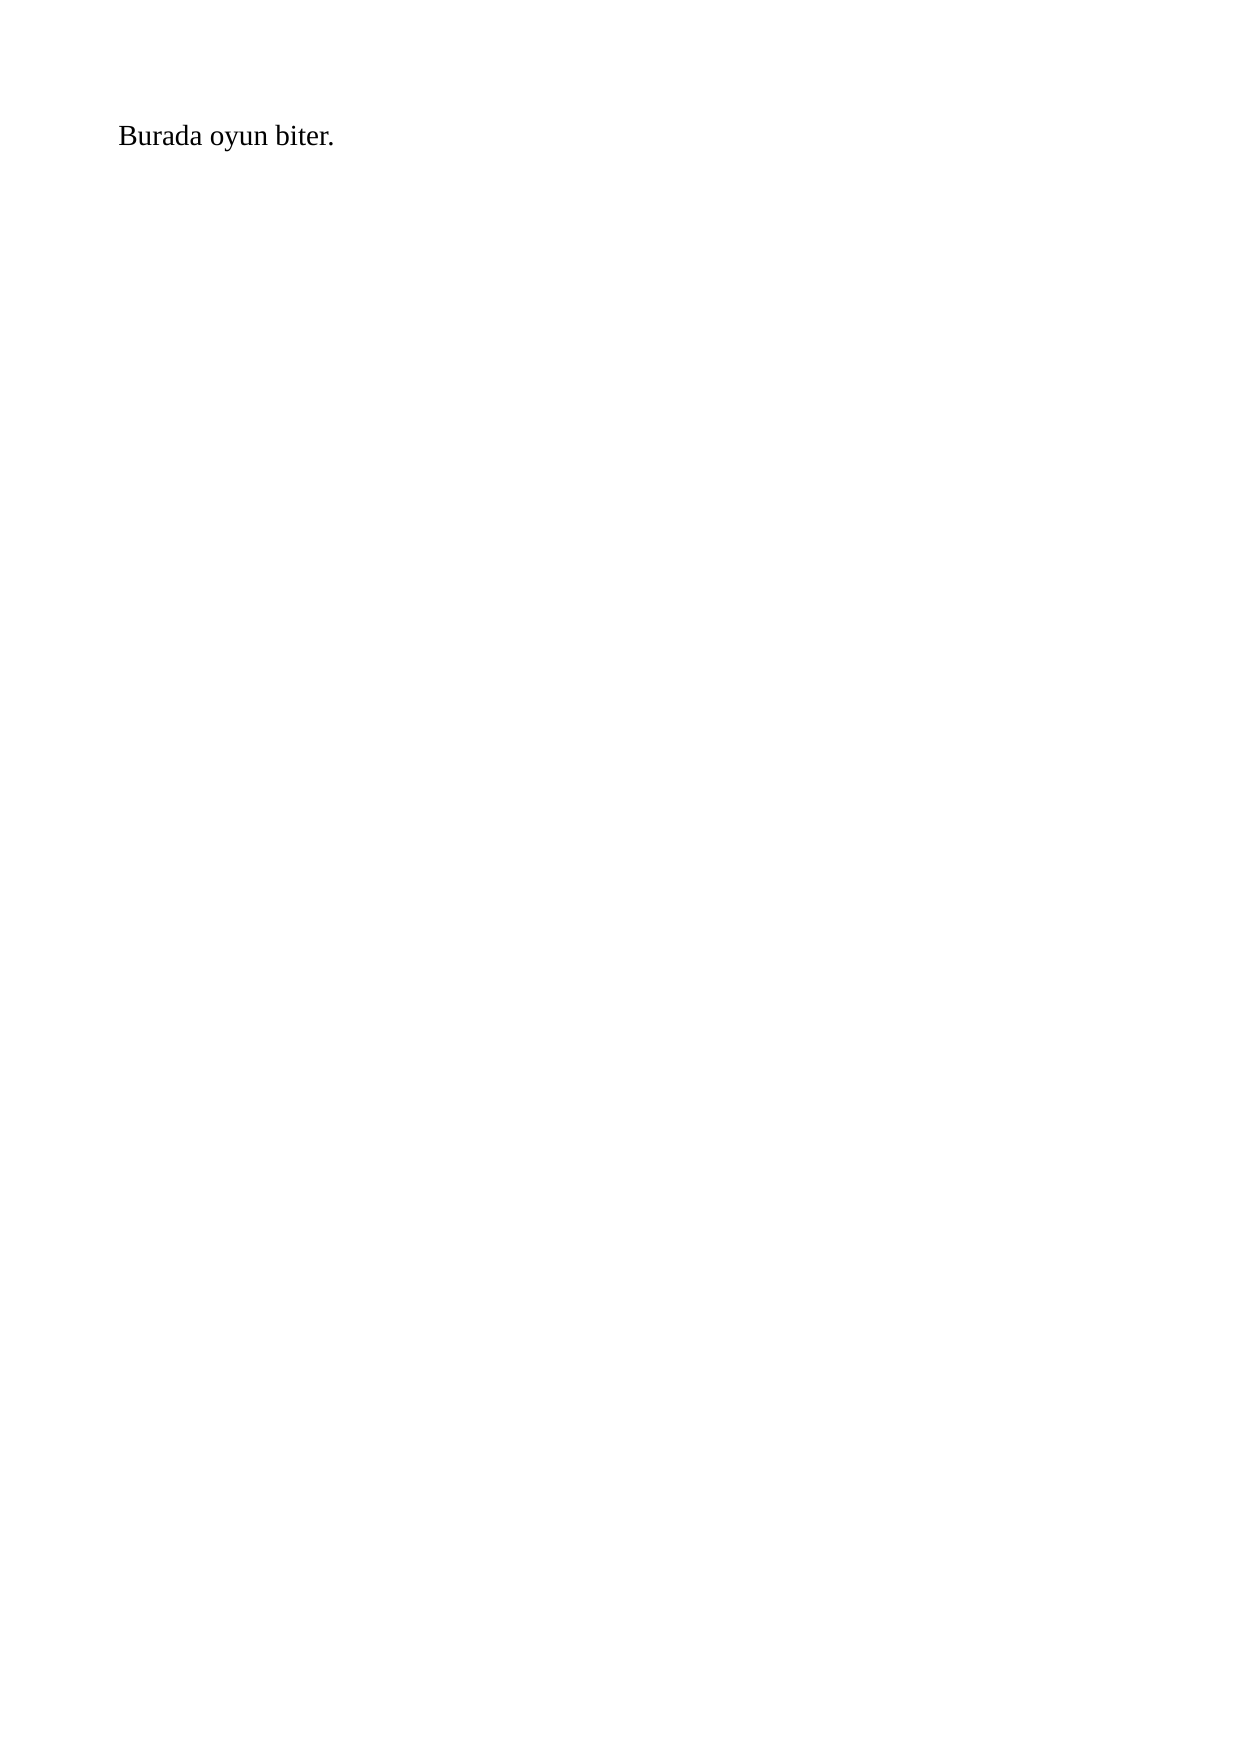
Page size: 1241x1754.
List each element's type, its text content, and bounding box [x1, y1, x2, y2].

text Burada oyun biter. [118, 118, 1122, 152]
